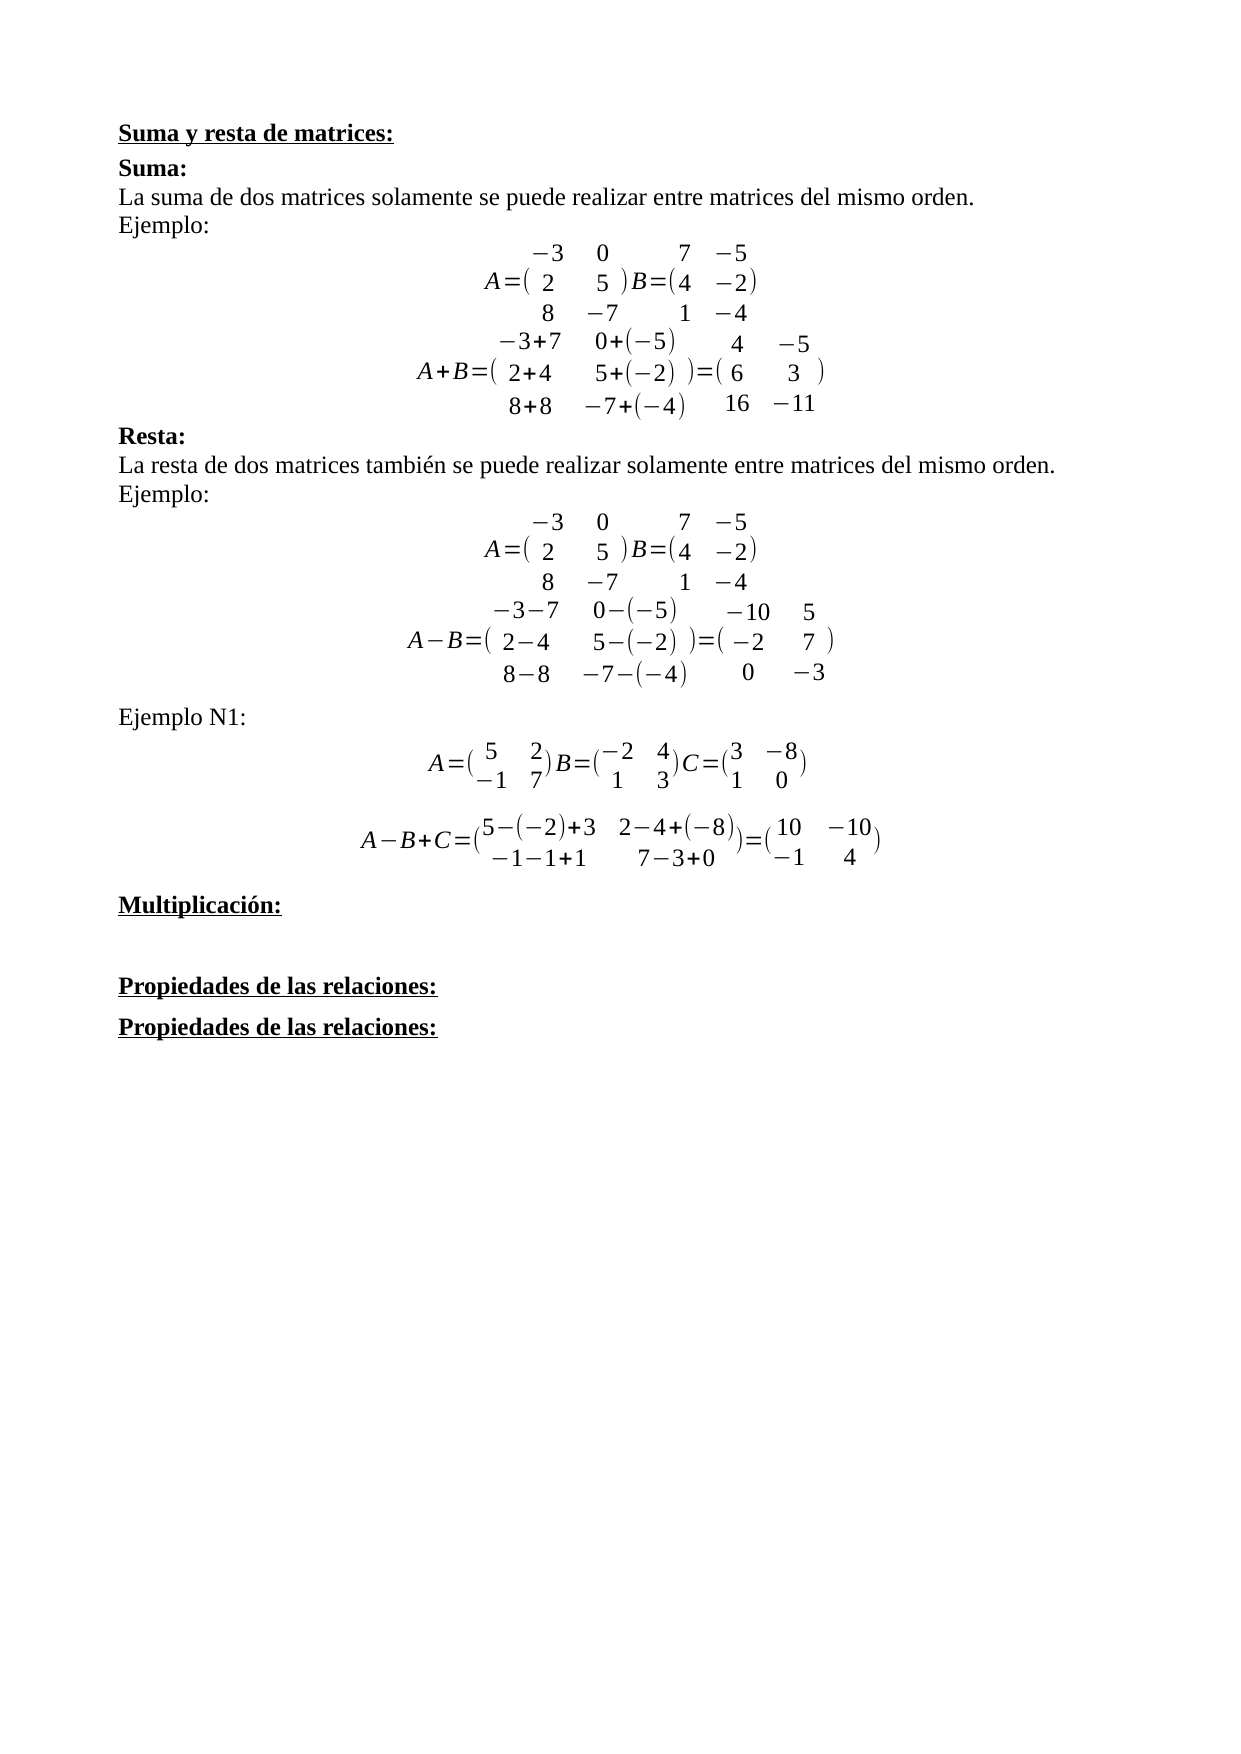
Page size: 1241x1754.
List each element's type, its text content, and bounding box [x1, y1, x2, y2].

subtitle Suma y resta de matrices: [118, 118, 1122, 147]
text La resta de dos matrices también se puede realizar solamente entre matrices del mismo orden. [118, 450, 1122, 479]
text Ejemplo: [118, 210, 1122, 239]
text Ejemplo N1: [118, 702, 1122, 731]
subtitle Propiedades de las relaciones: [118, 1012, 1122, 1040]
text Ejemplo: [118, 479, 1122, 508]
text Suma: [118, 153, 1122, 182]
subtitle Propiedades de las relaciones: [118, 971, 1122, 1000]
subtitle Multiplicación: [118, 890, 1122, 918]
text La suma de dos matrices solamente se puede realizar entre matrices del mismo orden. [118, 182, 1122, 210]
text Resta: [118, 421, 1122, 450]
